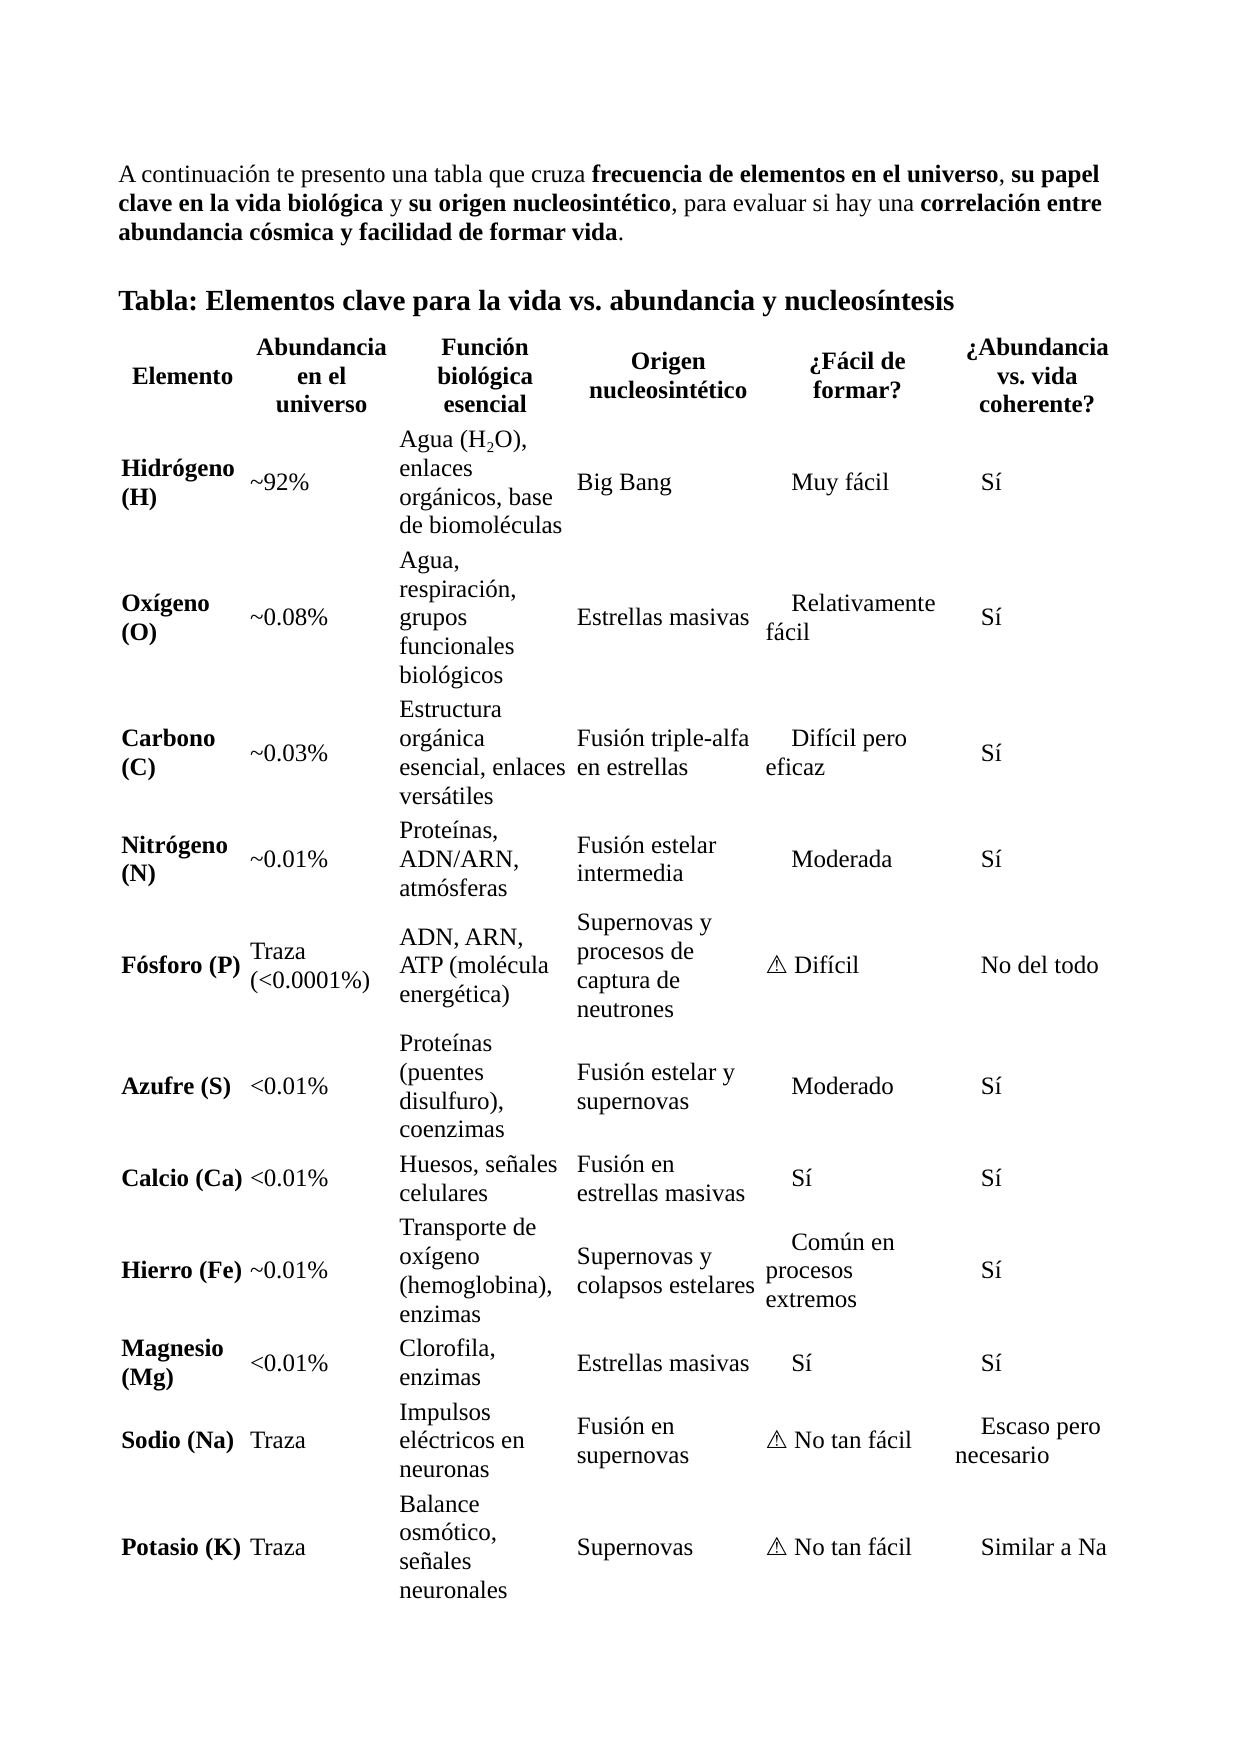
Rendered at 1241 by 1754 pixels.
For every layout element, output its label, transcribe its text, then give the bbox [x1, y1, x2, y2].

table_cell Transporte de oxígeno (hemoglobina), enzimas [396, 1210, 574, 1330]
table_cell Traza [247, 1486, 396, 1607]
table_cell ❌ No del todo [952, 905, 1122, 1025]
table_cell ❌ Similar a Na [952, 1486, 1122, 1607]
table_header ¿Fácil de formar? [763, 329, 952, 421]
table_cell ✅ Muy fácil [763, 421, 952, 542]
table_cell ✅ Sí [763, 1330, 952, 1394]
table_cell ✅ Común en procesos extremos [763, 1210, 952, 1330]
text A continuación te presento una tabla que cruza frecuencia de elementos en el universo, su papel clave en la vida biológica y su origen nucleosintético, para evaluar si hay una correlación entre abundancia cósmica y facilidad de formar vida. [118, 159, 1122, 246]
table_cell Calcio (Ca) [118, 1146, 247, 1209]
table_cell Fósforo (P) [118, 905, 247, 1025]
table_cell Hidrógeno (H) [118, 421, 247, 542]
table_cell Supernovas y procesos de captura de neutrones [574, 905, 762, 1025]
table_cell Traza [247, 1394, 396, 1486]
table_cell ADN, ARN, ATP (molécula energética) [396, 905, 574, 1025]
table_cell ✅ Difícil pero eficaz [763, 692, 952, 812]
table_cell Traza (<0.0001%) [247, 905, 396, 1025]
table_cell ✅ Sí [952, 1025, 1122, 1146]
subtitle Tabla: Elementos clave para la vida vs. abundancia y nucleosíntesis [118, 283, 1122, 317]
table_cell ~0.01% [247, 1210, 396, 1330]
table_cell Clorofila, enzimas [396, 1330, 574, 1394]
table_cell Fusión en estrellas masivas [574, 1146, 762, 1209]
table_cell ✅ Sí [952, 1330, 1122, 1394]
table_cell ~0.08% [247, 542, 396, 692]
table_cell ⚠️ Difícil [763, 905, 952, 1025]
table_cell ✅ Sí [952, 1210, 1122, 1330]
table_cell Balance osmótico, señales neuronales [396, 1486, 574, 1607]
table_cell Proteínas, ADN/ARN, atmósferas [396, 813, 574, 904]
table_cell Estrellas masivas [574, 1330, 762, 1394]
table_cell <0.01% [247, 1330, 396, 1394]
table_cell Agua (H₂O), enlaces orgánicos, base de biomoléculas [396, 421, 574, 542]
table_cell Supernovas y colapsos estelares [574, 1210, 762, 1330]
table_cell Proteínas (puentes disulfuro), coenzimas [396, 1025, 574, 1146]
table_cell Fusión estelar y supernovas [574, 1025, 762, 1146]
table_cell Azufre (S) [118, 1025, 247, 1146]
table_cell ~0.01% [247, 813, 396, 904]
table_cell Oxígeno (O) [118, 542, 247, 692]
table_cell ❌ Escaso pero necesario [952, 1394, 1122, 1486]
table_cell ~0.03% [247, 692, 396, 812]
table_cell Potasio (K) [118, 1486, 247, 1607]
table_cell Fusión triple-alfa en estrellas [574, 692, 762, 812]
table_cell Huesos, señales celulares [396, 1146, 574, 1209]
table_cell Estructura orgánica esencial, enlaces versátiles [396, 692, 574, 812]
table_cell ✅ Sí [763, 1146, 952, 1209]
table_cell ✅ Sí [952, 1146, 1122, 1209]
table_cell Nitrógeno (N) [118, 813, 247, 904]
table_cell Fusión estelar intermedia [574, 813, 762, 904]
table_cell Supernovas [574, 1486, 762, 1607]
table_cell ✅ Sí [952, 692, 1122, 812]
table_cell <0.01% [247, 1025, 396, 1146]
table_cell Hierro (Fe) [118, 1210, 247, 1330]
table_cell ✅ Sí [952, 813, 1122, 904]
table_cell Sodio (Na) [118, 1394, 247, 1486]
table_cell ✅ Moderada [763, 813, 952, 904]
table_cell Agua, respiración, grupos funcionales biológicos [396, 542, 574, 692]
table_cell Fusión en supernovas [574, 1394, 762, 1486]
table_cell ~92% [247, 421, 396, 542]
table_header Abundancia en el universo [247, 329, 396, 421]
table_cell ⚠️ No tan fácil [763, 1394, 952, 1486]
table_header Función biológica esencial [396, 329, 574, 421]
table_cell ✅ Sí [952, 421, 1122, 542]
table_header Elemento [118, 329, 247, 421]
table_cell Estrellas masivas [574, 542, 762, 692]
table_cell <0.01% [247, 1146, 396, 1209]
table_cell ✅ Sí [952, 542, 1122, 692]
table_header ¿Abundancia vs. vida coherente? [952, 329, 1122, 421]
table_cell Magnesio (Mg) [118, 1330, 247, 1394]
table_cell Big Bang [574, 421, 762, 542]
table_cell ✅ Relativamente fácil [763, 542, 952, 692]
table_cell Carbono (C) [118, 692, 247, 812]
table_header Origen nucleosintético [574, 329, 762, 421]
table_cell ⚠️ No tan fácil [763, 1486, 952, 1607]
table_cell ✅ Moderado [763, 1025, 952, 1146]
table_cell Impulsos eléctricos en neuronas [396, 1394, 574, 1486]
